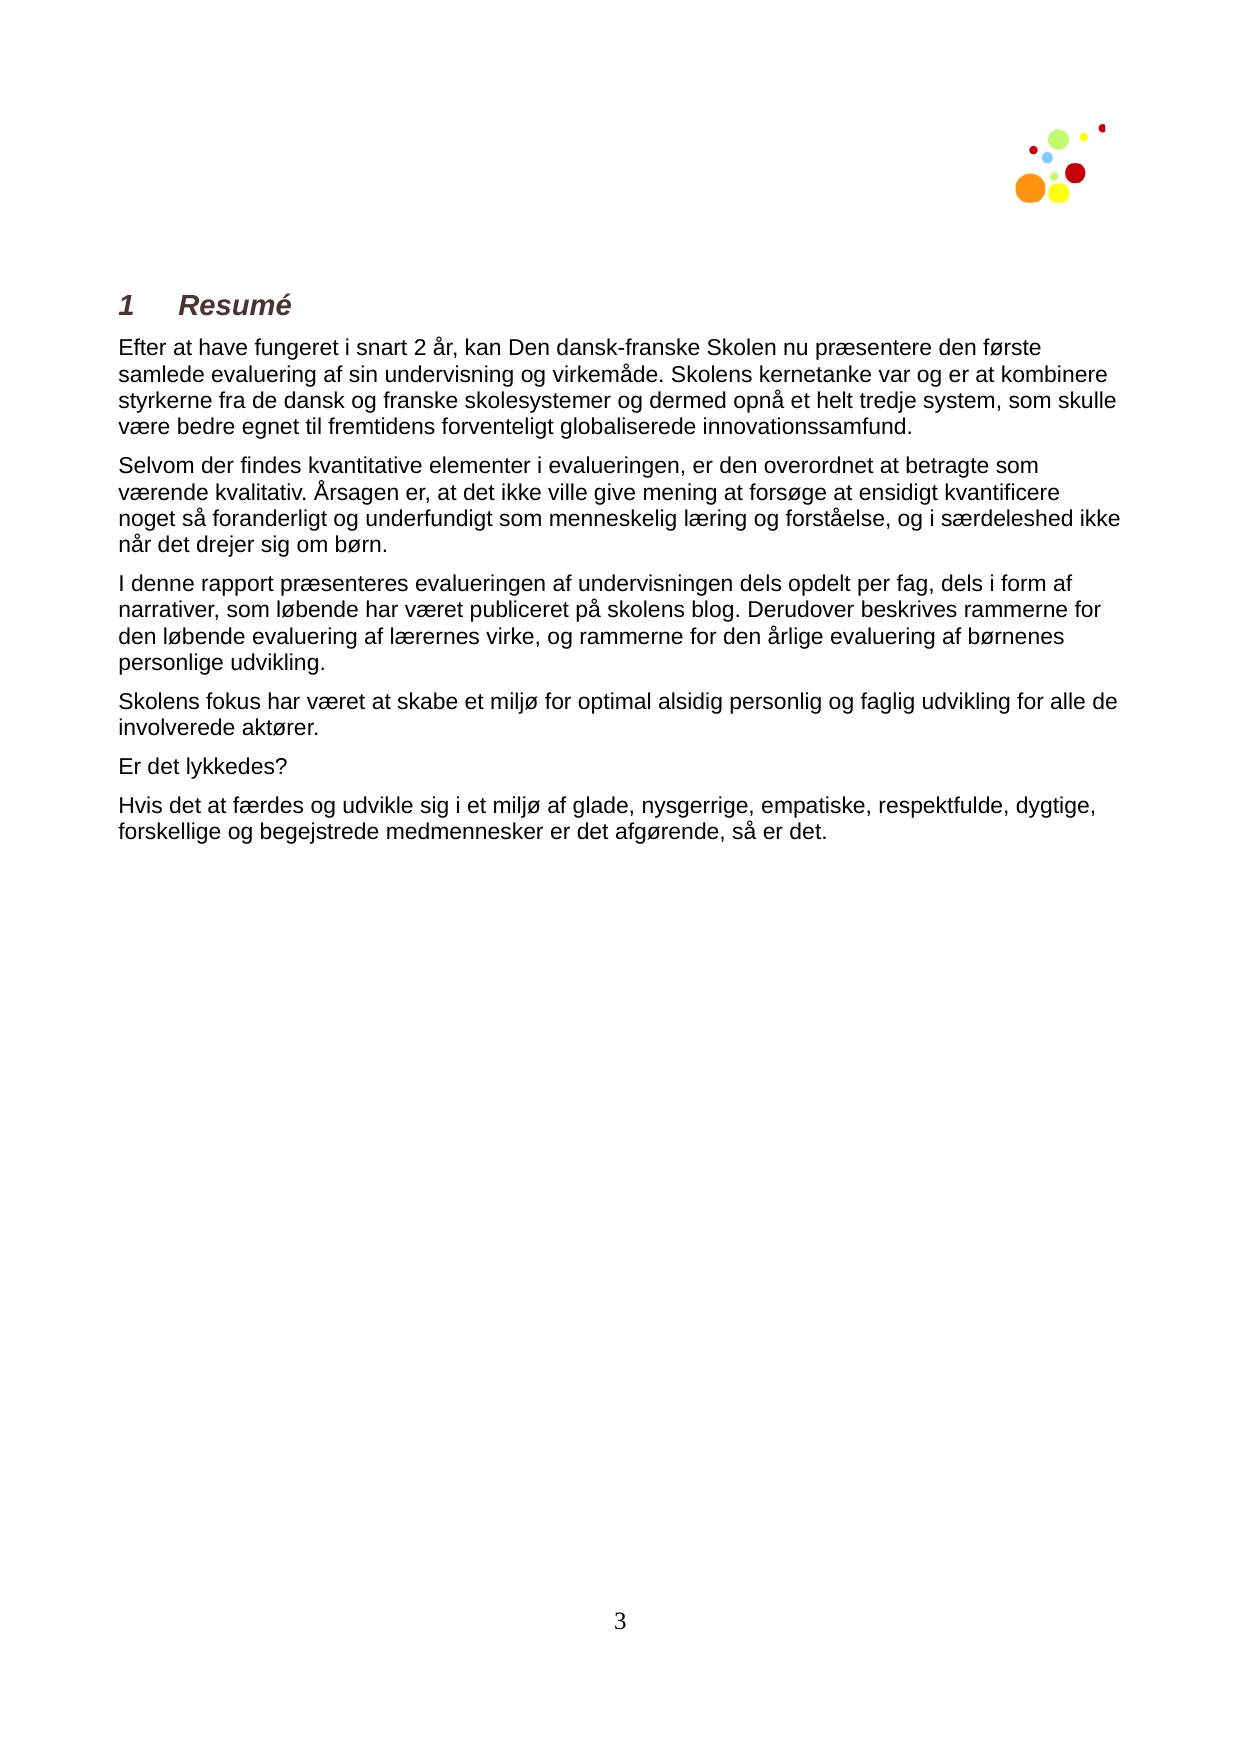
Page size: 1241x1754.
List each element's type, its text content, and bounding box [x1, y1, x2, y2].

picture [1015, 124, 1106, 203]
subtitle Resumé [118, 288, 1122, 322]
text Efter at have fungeret i snart 2 år, kan Den dansk-franske Skolen nu præsentere den første samlede evaluering af sin undervisning og virkemåde. Skolens kernetanke var og er at kombinere styrkerne fra de dansk og franske skolesystemer og dermed opnå et helt tredje system, som skulle være bedre egnet til fremtidens forventeligt globaliserede innovationssamfund. [118, 334, 1122, 439]
text Er det lykkedes? [118, 753, 1122, 779]
text Selvom der findes kvantitative elementer i evalueringen, er den overordnet at betragte som værende kvalitativ. Årsagen er, at det ikke ville give mening at forsøge at ensidigt kvantificere noget så foranderligt og underfundigt som menneskelig læring og forståelse, og i særdeleshed ikke når det drejer sig om børn. [118, 452, 1122, 557]
text I denne rapport præsenteres evalueringen af undervisningen dels opdelt per fag, dels i form af narrativer, som løbende har været publiceret på skolens blog. Derudover beskrives rammerne for den løbende evaluering af lærernes virke, og rammerne for den årlige evaluering af børnenes personlige udvikling. [118, 570, 1122, 675]
text Skolens fokus har været at skabe et miljø for optimal alsidig personlig og faglig udvikling for alle de involverede aktører. [118, 688, 1122, 741]
text Hvis det at færdes og udvikle sig i et miljø af glade, nysgerrige, empatiske, respektfulde, dygtige, forskellige og begejstrede medmennesker er det afgørende, så er det. [118, 792, 1122, 845]
